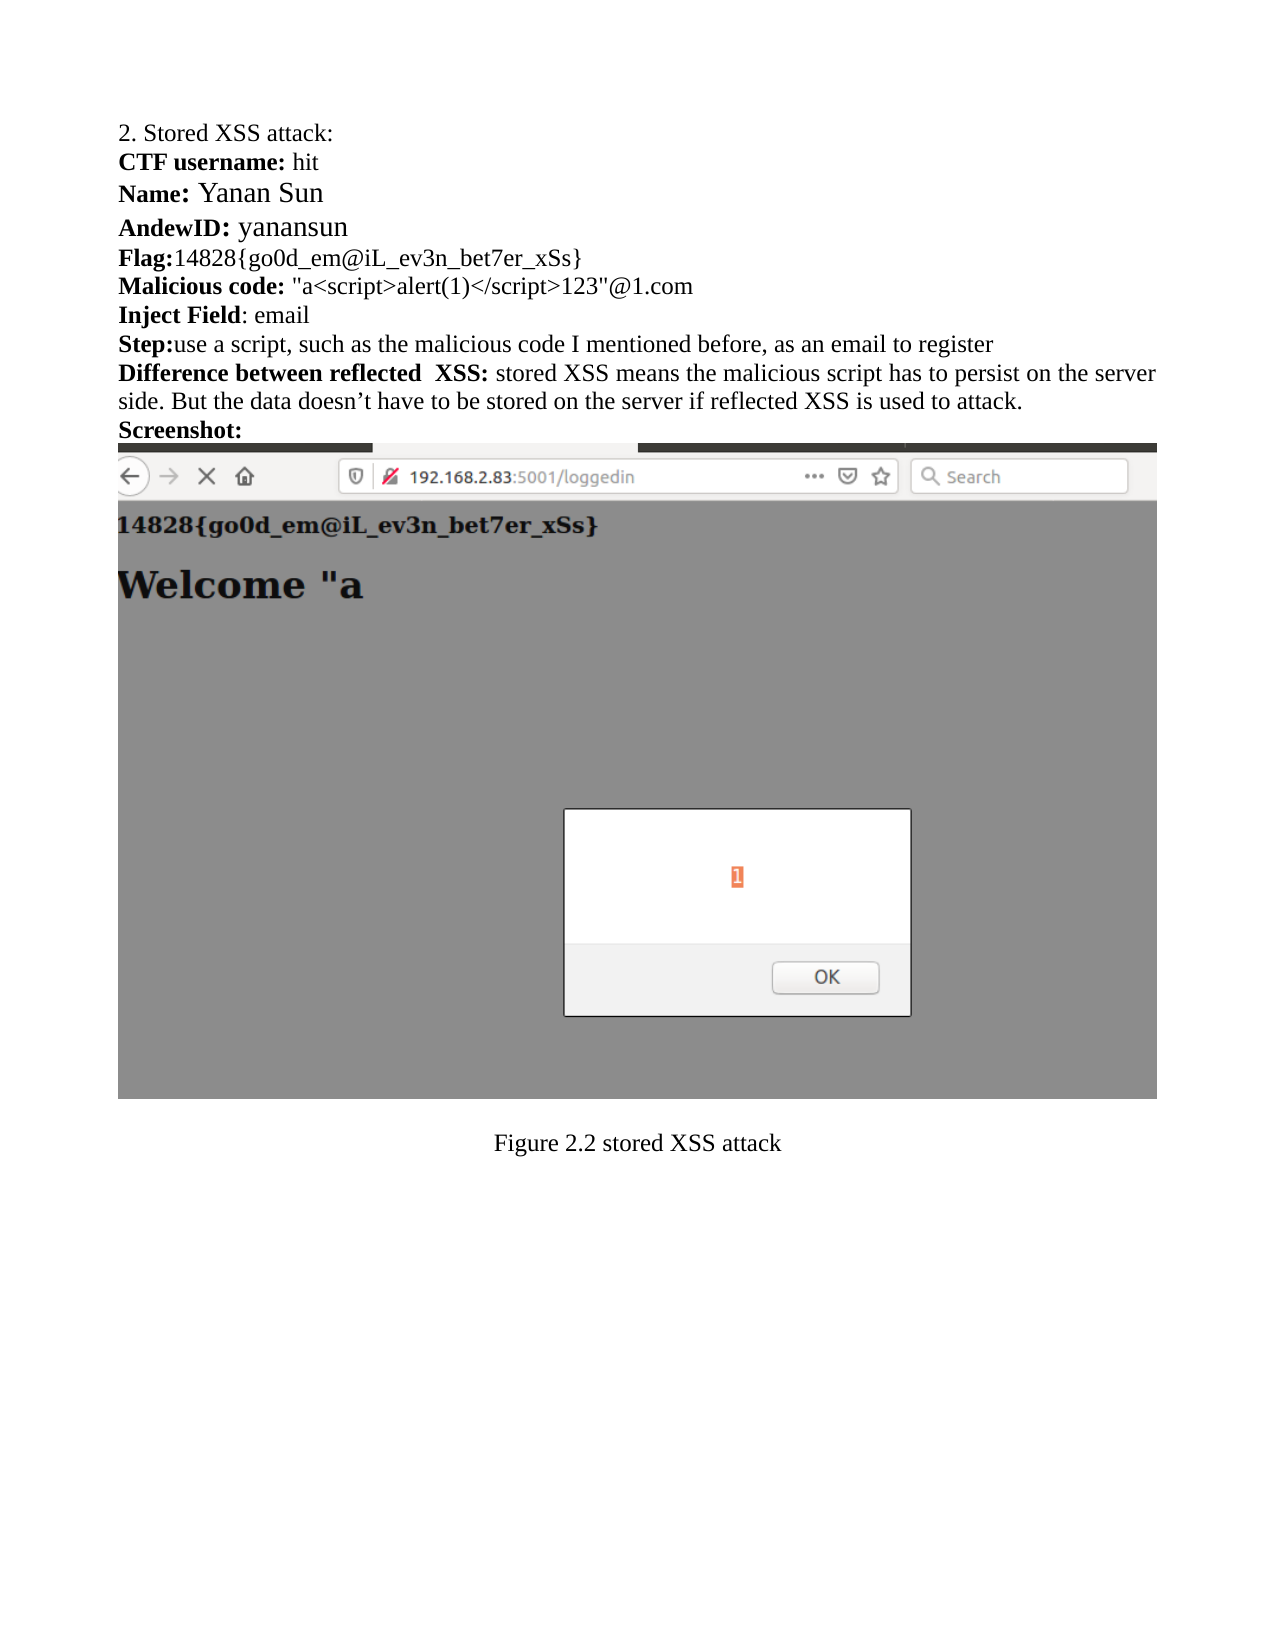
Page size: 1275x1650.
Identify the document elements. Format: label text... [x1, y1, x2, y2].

text 2. Stored XSS attack: [118, 118, 1157, 147]
text Figure 2.2 stored XSS attack [118, 1128, 1157, 1156]
text Malicious code: "a<script>alert(1)</script>123"@1.com [118, 271, 1157, 300]
text Inject Field: email [118, 300, 1157, 329]
text CTF username: hit [118, 147, 1157, 176]
text Name: Yanan Sun [118, 176, 1157, 209]
text Flag:14828{go0d_em@iL_ev3n_bet7er_xSs} [118, 243, 1157, 271]
text Difference between reflected XSS: stored XSS means the malicious script has to persist on the server side. But the data doesn’t have to be stored on the server if reflected XSS is used to attack. [118, 358, 1157, 415]
text Screenshot: [118, 415, 1157, 443]
picture [118, 443, 1157, 1099]
text Step:use a script, such as the malicious code I mentioned before, as an email to register [118, 329, 1157, 358]
text AndewID: yanansun [118, 209, 1157, 243]
